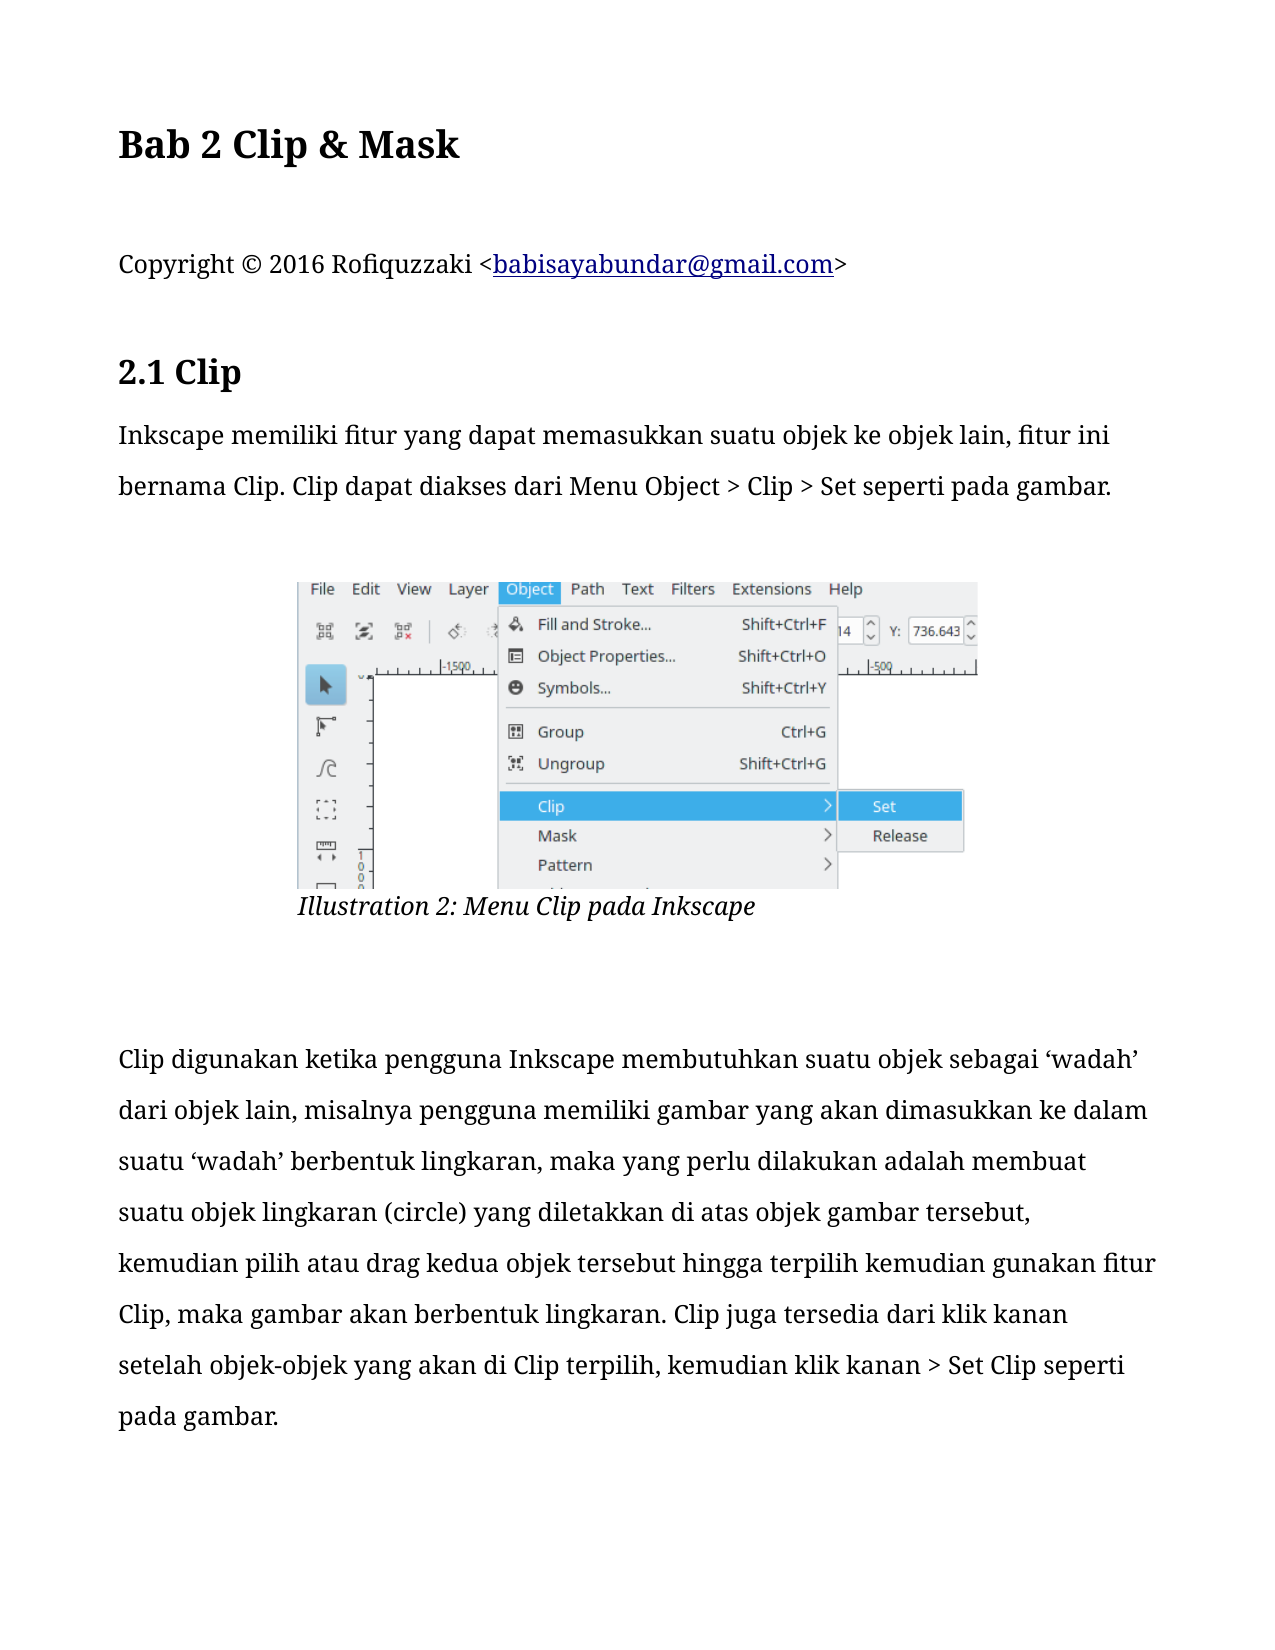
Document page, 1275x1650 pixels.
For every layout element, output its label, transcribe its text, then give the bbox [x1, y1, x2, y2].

subtitle Bab 2 Clip & Mask [118, 118, 1157, 170]
text Illustration 2: Menu Clip pada Inkscape [298, 583, 977, 922]
text Clip digunakan ketika pengguna Inkscape membutuhkan suatu objek sebagai ‘wadah’ dari objek lain, misalnya pengguna memiliki gambar yang akan dimasukkan ke dalam suatu ‘wadah’ berbentuk lingkaran, maka yang perlu dilakukan adalah membuat suatu objek lingkaran (circle) yang diletakkan di atas objek gambar tersebut, kemudian pilih atau drag kedua objek tersebut hingga terpilih kemudian gunakan fitur Clip, maka gambar akan berbentuk lingkaran. Clip juga tersedia dari klik kanan setelah objek-objek yang akan di Clip terpilih, kemudian klik kanan > Set Clip seperti pada gambar. [118, 1041, 1157, 1433]
subtitle 2.1 Clip [118, 349, 1157, 394]
text Inkscape memiliki fitur yang dapat memasukkan suatu objek ke objek lain, fitur ini bernama Clip. Clip dapat diakses dari Menu Object > Clip > Set seperti pada gambar. [118, 417, 1157, 502]
text Copyright © 2016 Rofiquzzaki <babisayabundar@gmail.com> [118, 247, 1157, 281]
